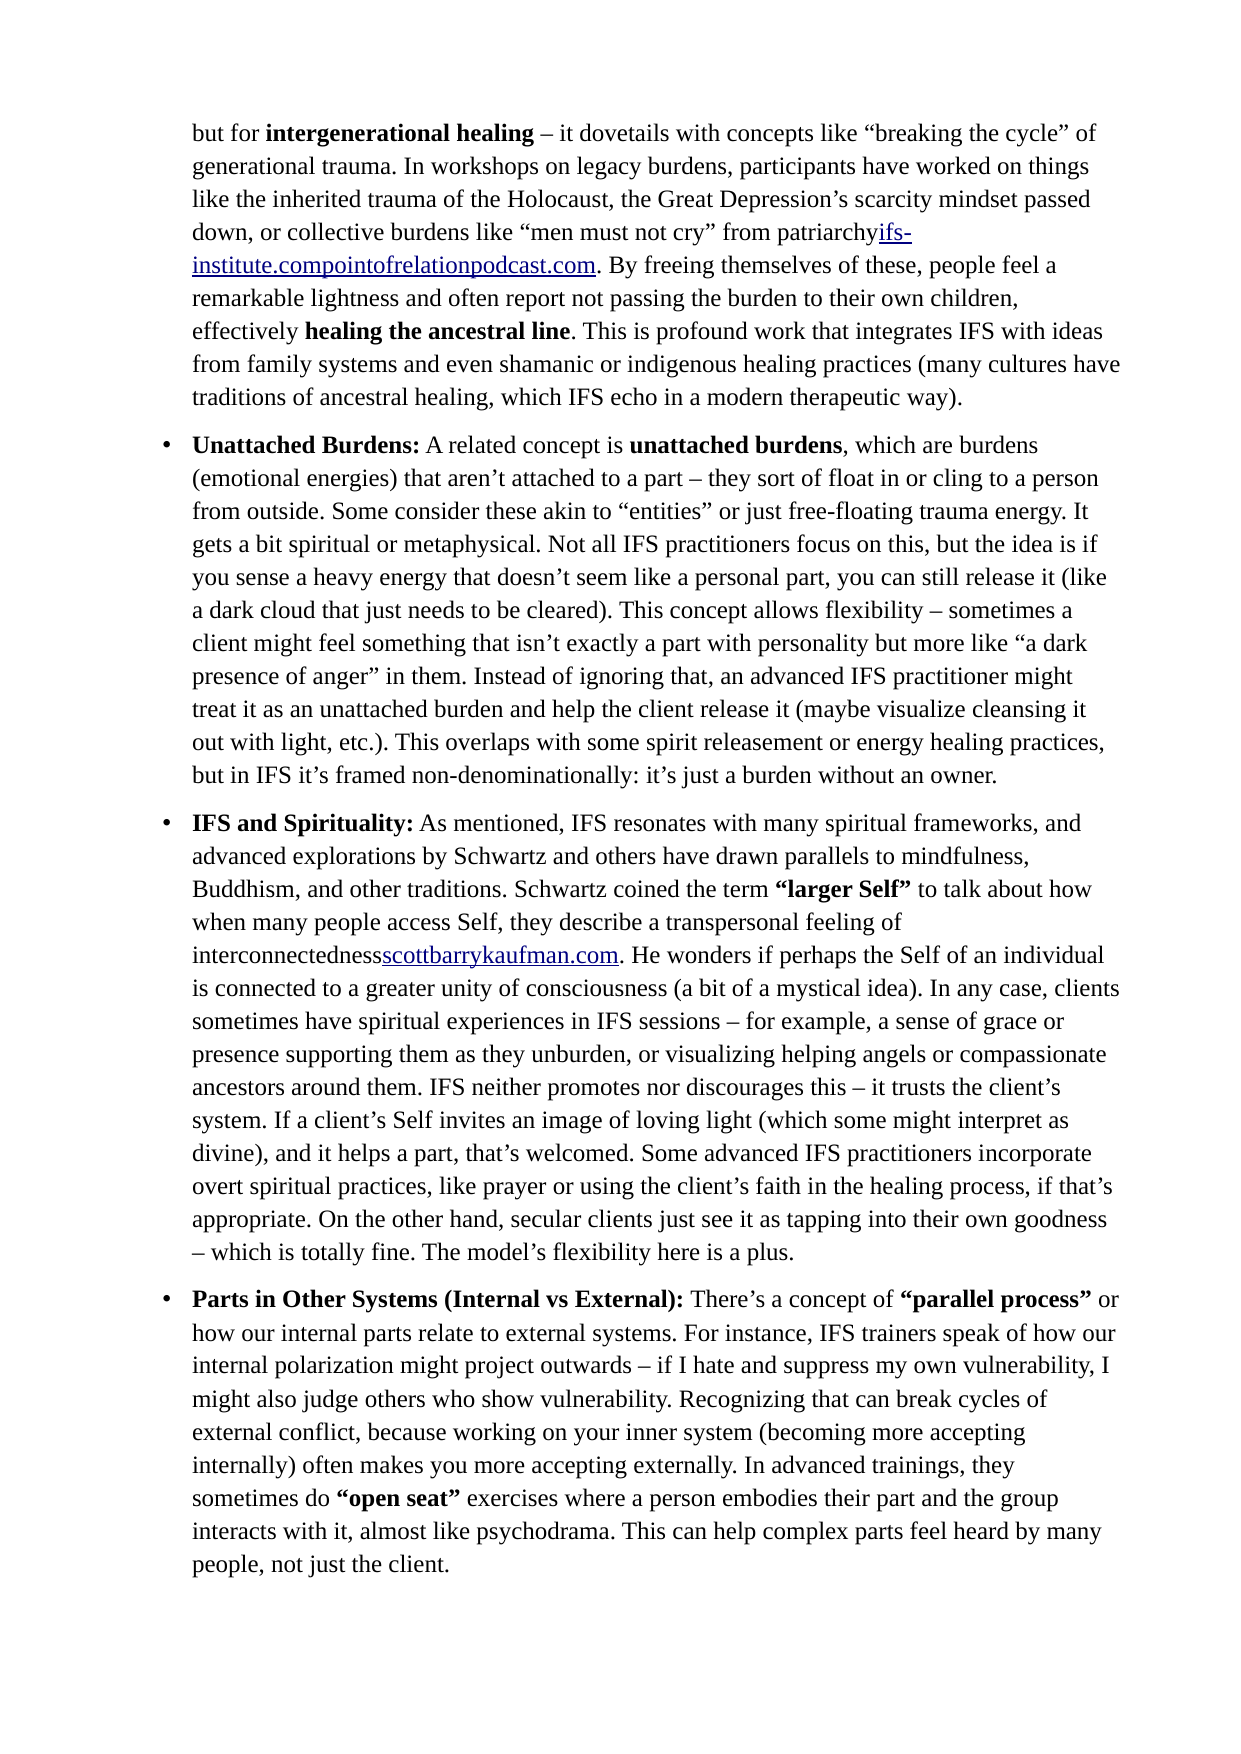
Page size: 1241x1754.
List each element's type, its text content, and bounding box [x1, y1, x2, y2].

list Unattached Burdens: A related concept is unattached burdens, which are burdens (emotional energies) that aren’t attached to a part – they sort of float in or cling to a person from outside. Some consider these akin to “entities” or just free-floating trauma energy. It gets a bit spiritual or metaphysical. Not all IFS practitioners focus on this, but the idea is if you sense a heavy energy that doesn’t seem like a personal part, you can still release it (like a dark cloud that just needs to be cleared). This concept allows flexibility – sometimes a client might feel something that isn’t exactly a part with personality but more like “a dark presence of anger” in them. Instead of ignoring that, an advanced IFS practitioner might treat it as an unattached burden and help the client release it (maybe visualize cleansing it out with light, etc.). This overlaps with some spirit releasement or energy healing practices, but in IFS it’s framed non-denominationally: it’s just a burden without an owner. [162, 430, 1122, 789]
list IFS and Spirituality: As mentioned, IFS resonates with many spiritual frameworks, and advanced explorations by Schwartz and others have drawn parallels to mindfulness, Buddhism, and other traditions. Schwartz coined the term “larger Self” to talk about how when many people access Self, they describe a transpersonal feeling of interconnectednessscottbarrykaufman.com. He wonders if perhaps the Self of an individual is connected to a greater unity of consciousness (a bit of a mystical idea). In any case, clients sometimes have spiritual experiences in IFS sessions – for example, a sense of grace or presence supporting them as they unburden, or visualizing helping angels or compassionate ancestors around them. IFS neither promotes nor discourages this – it trusts the client’s system. If a client’s Self invites an image of loving light (which some might interpret as divine), and it helps a part, that’s welcomed. Some advanced IFS practitioners incorporate overt spiritual practices, like prayer or using the client’s faith in the healing process, if that’s appropriate. On the other hand, secular clients just see it as tapping into their own goodness – which is totally fine. The model’s flexibility here is a plus. [162, 808, 1122, 1266]
list but for intergenerational healing – it dovetails with concepts like “breaking the cycle” of generational trauma. In workshops on legacy burdens, participants have worked on things like the inherited trauma of the Holocaust, the Great Depression’s scarcity mindset passed down, or collective burdens like “men must not cry” from patriarchyifs-institute.compointofrelationpodcast.com. By freeing themselves of these, people feel a remarkable lightness and often report not passing the burden to their own children, effectively healing the ancestral line. This is profound work that integrates IFS with ideas from family systems and even shamanic or indigenous healing practices (many cultures have traditions of ancestral healing, which IFS echo in a modern therapeutic way). [162, 118, 1122, 411]
list Parts in Other Systems (Internal vs External): There’s a concept of “parallel process” or how our internal parts relate to external systems. For instance, IFS trainers speak of how our internal polarization might project outwards – if I hate and suppress my own vulnerability, I might also judge others who show vulnerability. Recognizing that can break cycles of external conflict, because working on your inner system (becoming more accepting internally) often makes you more accepting externally. In advanced trainings, they sometimes do “open seat” exercises where a person embodies their part and the group interacts with it, almost like psychodrama. This can help complex parts feel heard by many people, not just the client. [162, 1284, 1122, 1577]
